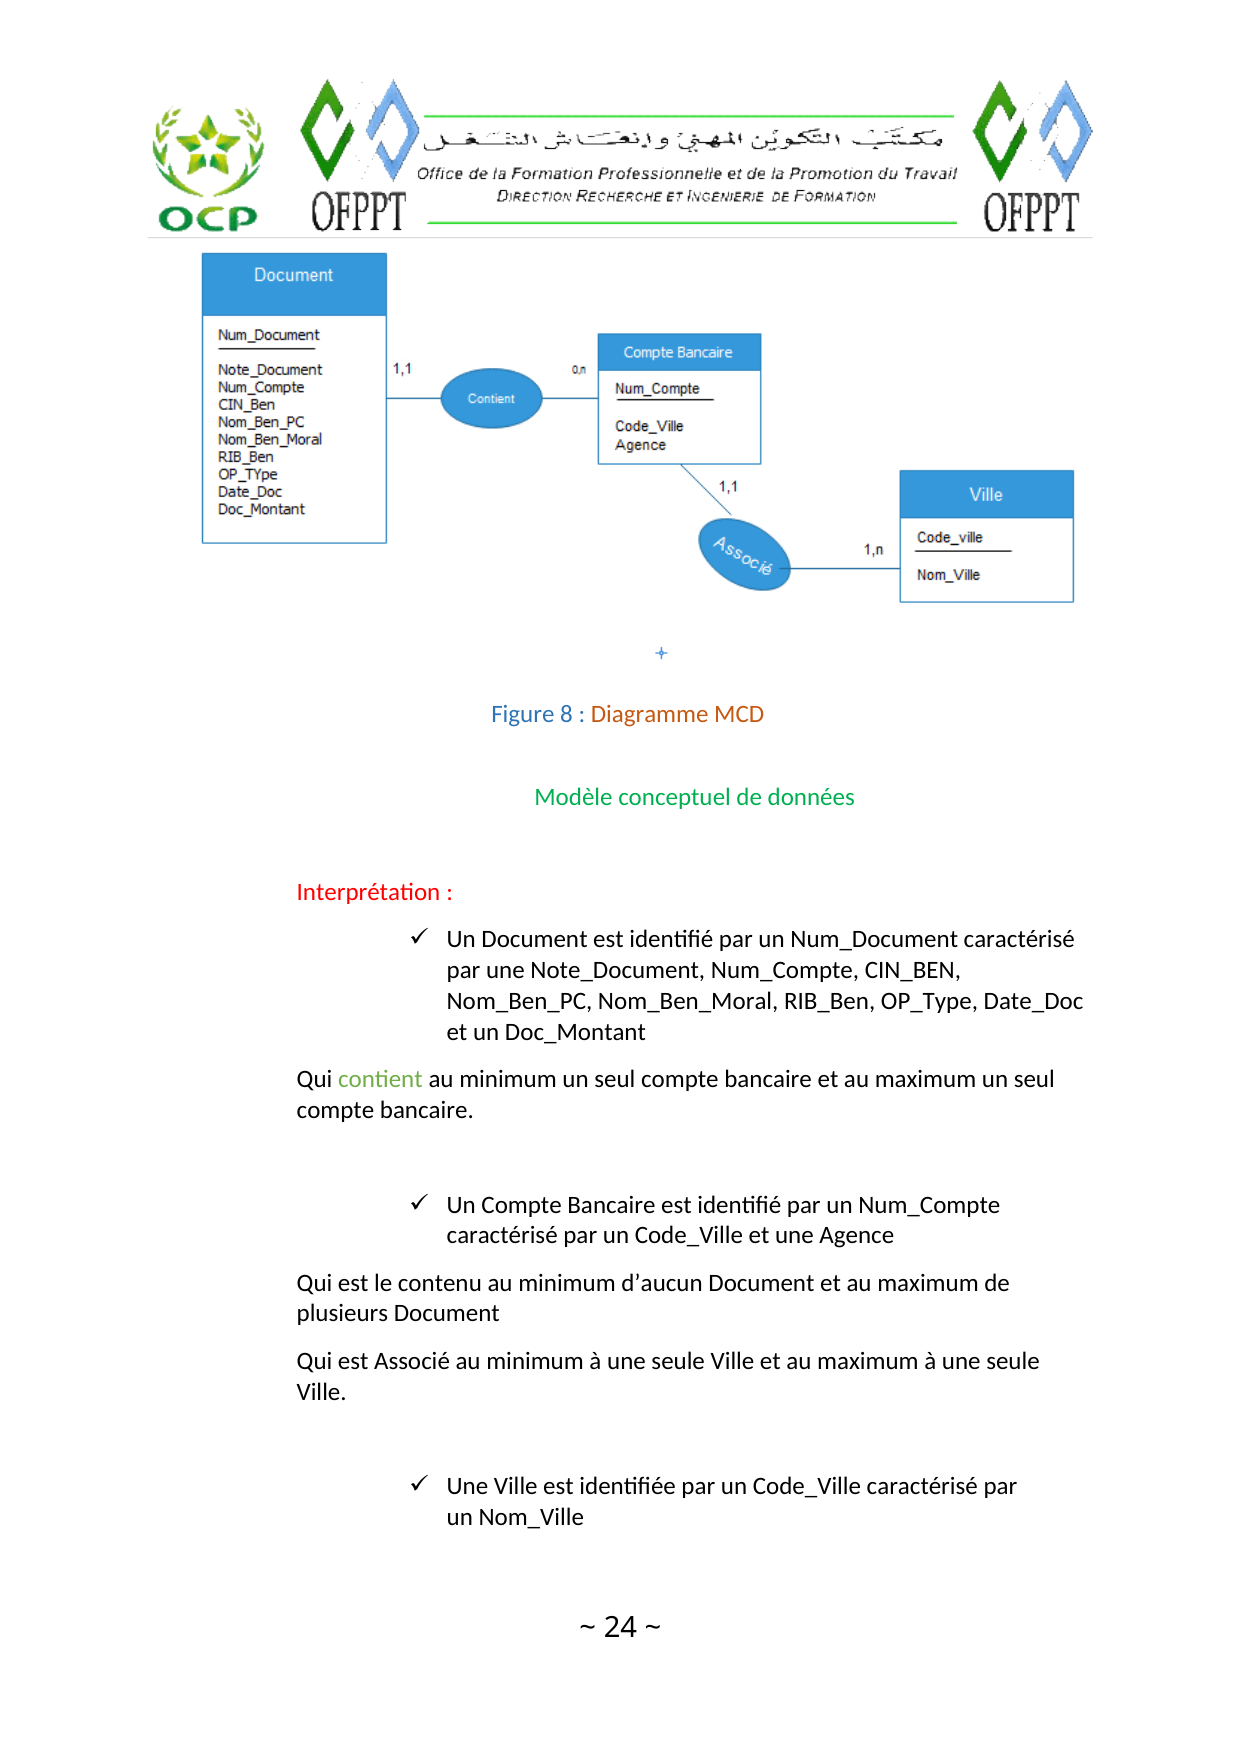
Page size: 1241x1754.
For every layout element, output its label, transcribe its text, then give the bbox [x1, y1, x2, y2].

list Une Ville est identifiée par un Code_Ville caractérisé par un Nom_Ville [409, 1471, 1093, 1532]
list Modèle conceptuel de données [296, 781, 1093, 812]
list Qui est Associé au minimum à une seule Ville et au maximum à une seule Ville. [296, 1345, 1093, 1406]
list Un Document est identifié par un Num_Document caractérisé par une Note_Document, Num_Compte, CIN_BEN, Nom_Ben_PC, Nom_Ben_Moral, RIB_Ben, OP_Type, Date_Doc et un Doc_Montant [409, 924, 1093, 1046]
list Qui est le contenu au minimum d’aucun Document et au maximum de plusieurs Document [296, 1267, 1093, 1328]
list Un Compte Bancaire est identifié par un Num_Compte caractérisé par un Code_Ville et une Agence [409, 1189, 1093, 1250]
list Qui contient au minimum un seul compte bancaire et au maximum un seul compte bancaire. [296, 1063, 1093, 1124]
text Figure 8 : Diagramme MCD [207, 698, 1048, 729]
list Interprétation : [296, 876, 1093, 907]
